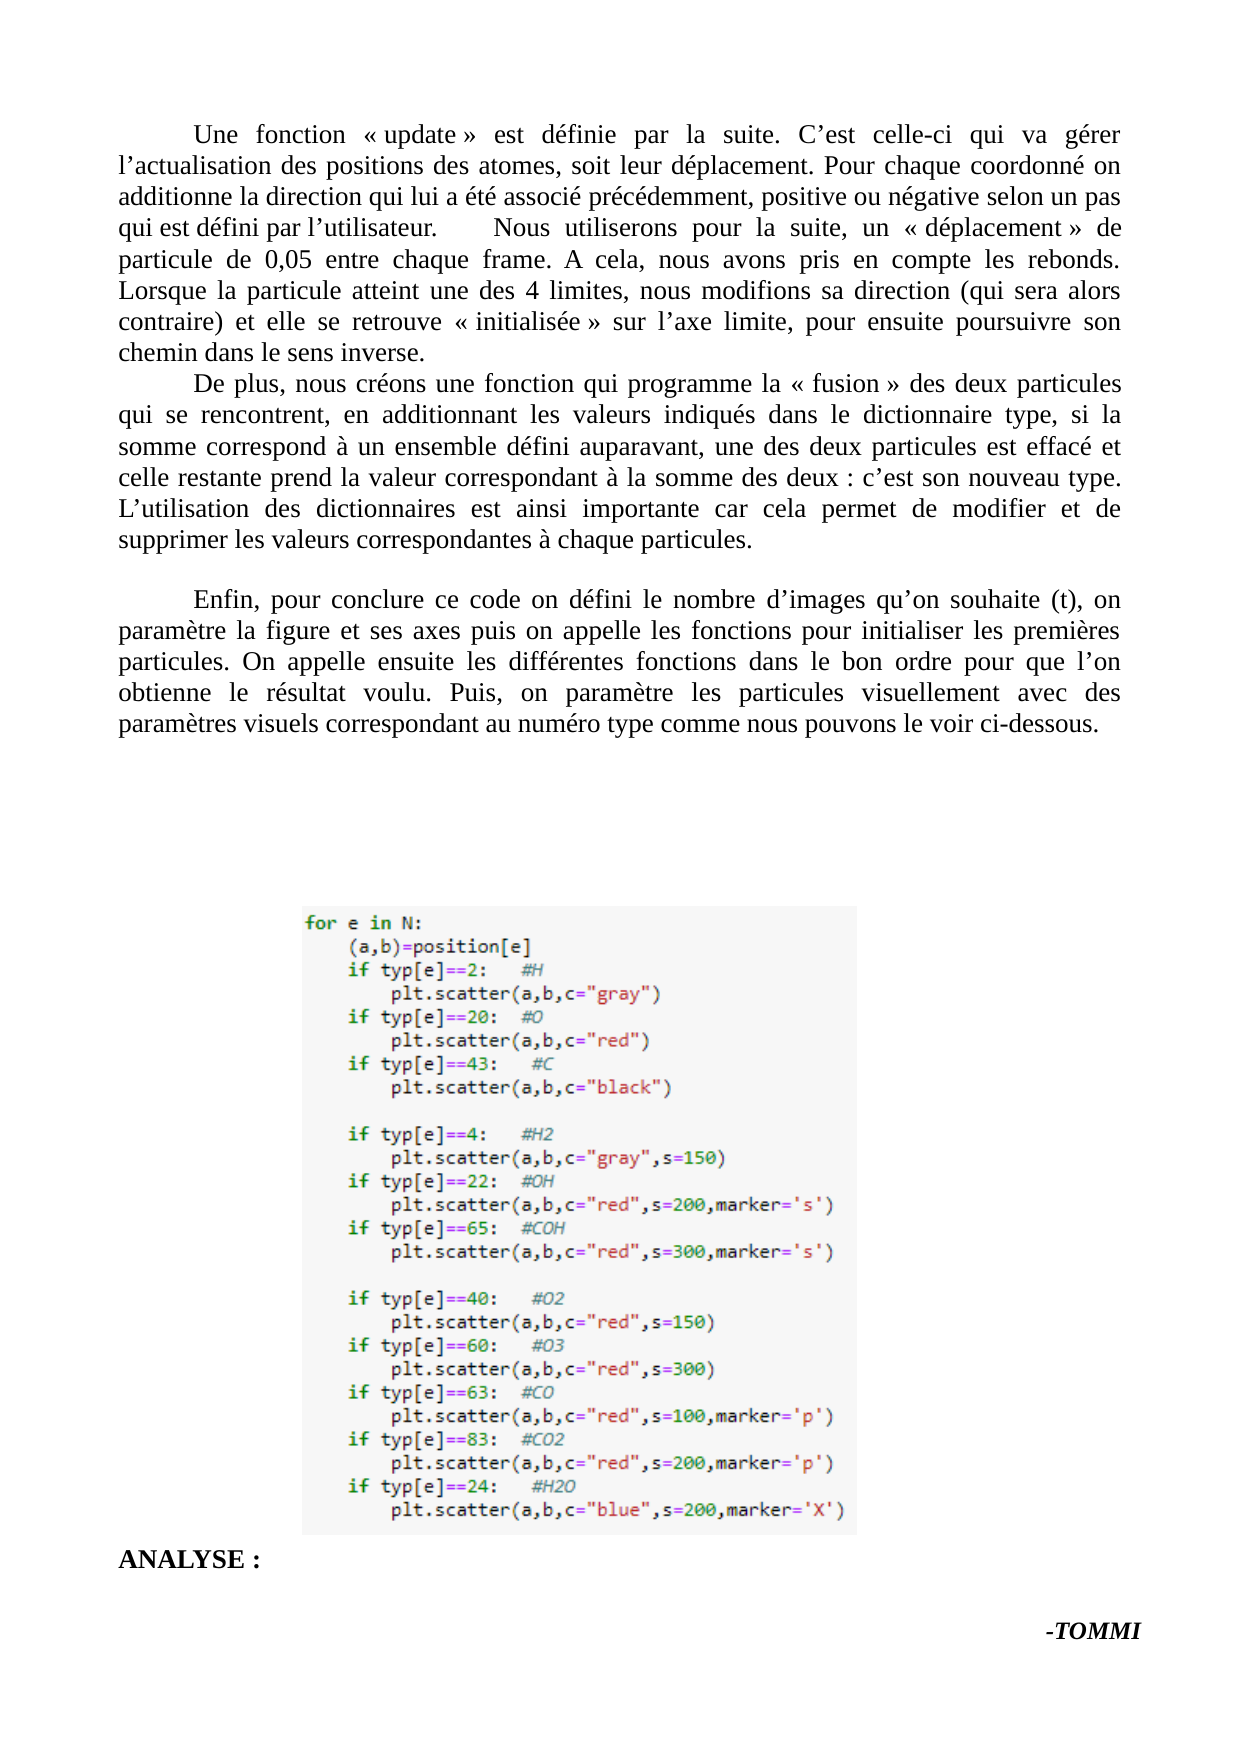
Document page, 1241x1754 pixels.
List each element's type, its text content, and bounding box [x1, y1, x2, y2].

text Enfin, pour conclure ce code on défini le nombre d’images qu’on souhaite (t), on paramètre la figure et ses axes puis on appelle les fonctions pour initialiser les premières particules. On appelle ensuite les différentes fonctions dans le bon ordre pour que l’on obtienne le résultat voulu. Puis, on paramètre les particules visuellement avec des paramètres visuels correspondant au numéro type comme nous pouvons le voir ci-dessous. [118, 583, 1122, 739]
text De plus, nous créons une fonction qui programme la « fusion » des deux particules qui se rencontrent, en additionnant les valeurs indiqués dans le dictionnaire type, si la somme correspond à un ensemble défini auparavant, une des deux particules est effacé et celle restante prend la valeur correspondant à la somme des deux : c’est son nouveau type. L’utilisation des dictionnaires est ainsi importante car cela permet de modifier et de supprimer les valeurs correspondantes à chaque particules. [118, 367, 1122, 554]
picture [302, 906, 857, 1535]
text ANALYSE : [118, 1544, 1122, 1575]
text Une fonction « update » est définie par la suite. C’est celle-ci qui va gérer l’actualisation des positions des atomes, soit leur déplacement. Pour chaque coordonné on additionne la direction qui lui a été associé précédemment, positive ou négative selon un pas qui est défini par l’utilisateur. Nous utiliserons pour la suite, un « déplacement » de particule de 0,05 entre chaque frame. A cela, nous avons pris en compte les rebonds. Lorsque la particule atteint une des 4 limites, nous modifions sa direction (qui sera alors contraire) et elle se retrouve « initialisée » sur l’axe limite, pour ensuite poursuivre son chemin dans le sens inverse. [118, 118, 1122, 367]
